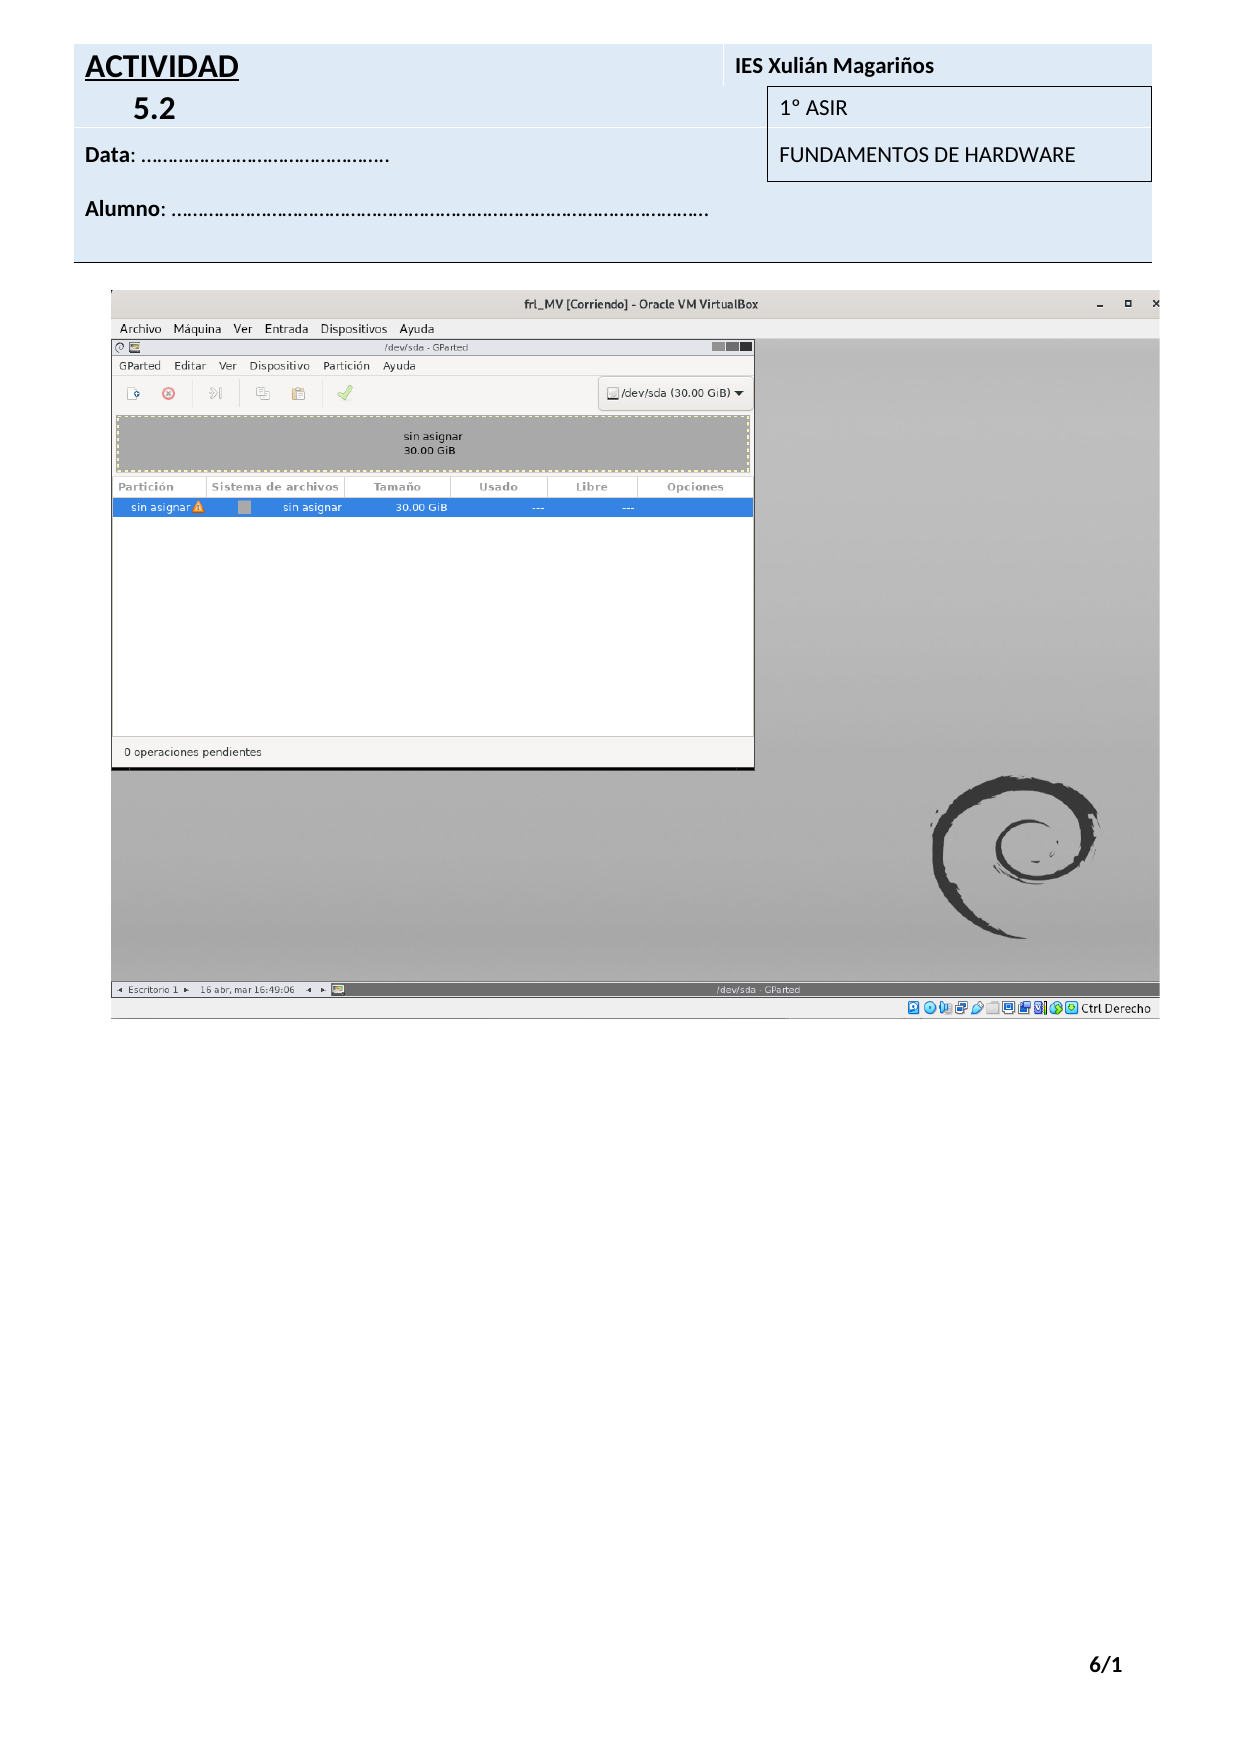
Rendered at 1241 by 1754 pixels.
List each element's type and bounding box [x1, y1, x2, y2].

picture [111, 290, 1160, 1019]
